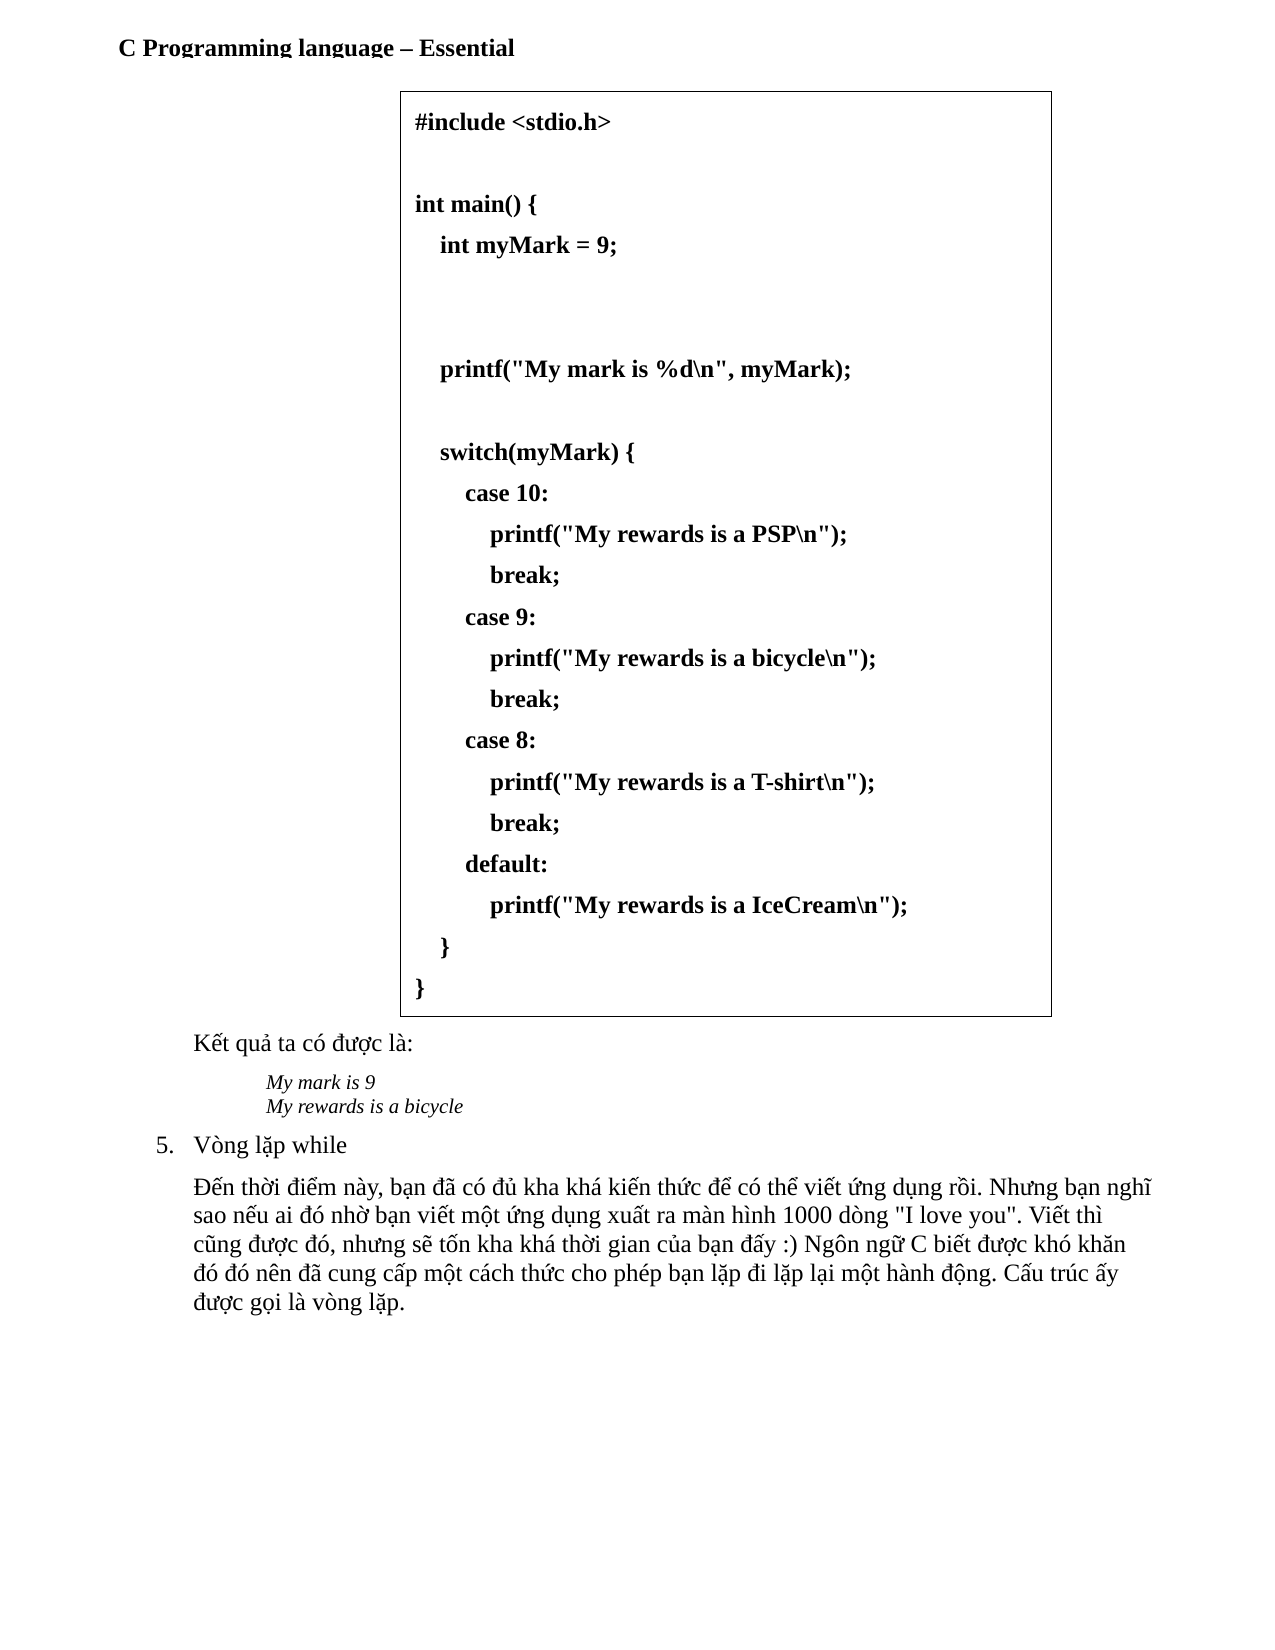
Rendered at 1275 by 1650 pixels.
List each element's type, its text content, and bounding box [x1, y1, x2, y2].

list } [415, 932, 1037, 960]
list case 8: [415, 725, 1037, 754]
list case 10: [415, 478, 1037, 507]
list Đến thời điểm này, bạn đã có đủ kha khá kiến thức để có thể viết ứng dụng rồi. Nhưng bạn nghĩ sao nếu ai đó nhờ bạn viết một ứng dụng xuất ra màn hình 1000 dòng "I love you". Viết thì cũng được đó, nhưng sẽ tốn kha khá thời gian của bạn đấy :) Ngôn ngữ C biết được khó khăn đó đó nên đã cung cấp một cách thức cho phép bạn lặp đi lặp lại một hành động. Cấu trúc ấy được gọi là vòng lặp. [156, 1172, 1157, 1315]
list } [415, 973, 1037, 1002]
list int main() { [415, 189, 1037, 218]
list break; [415, 560, 1037, 589]
list printf("My rewards is a bicycle\n"); [415, 643, 1037, 672]
list default: [415, 849, 1037, 878]
list switch(myMark) { [415, 437, 1037, 465]
list printf("My mark is %d\n", myMark); [415, 354, 1037, 383]
list My mark is 9 My rewards is a bicycle [228, 1070, 1157, 1118]
list break; [415, 684, 1037, 713]
list printf("My rewards is a T-shirt\n"); [415, 767, 1037, 795]
list printf("My rewards is a PSP\n"); [415, 519, 1037, 548]
list Kết quả ta có được là: [156, 87, 1157, 1057]
list #include <stdio.h> [415, 107, 1037, 135]
list case 9: [415, 602, 1037, 630]
list int myMark = 9; [415, 230, 1037, 259]
list Vòng lặp while [156, 1130, 1157, 1159]
list break; [415, 808, 1037, 837]
list printf("My rewards is a IceCream\n"); [415, 890, 1037, 919]
